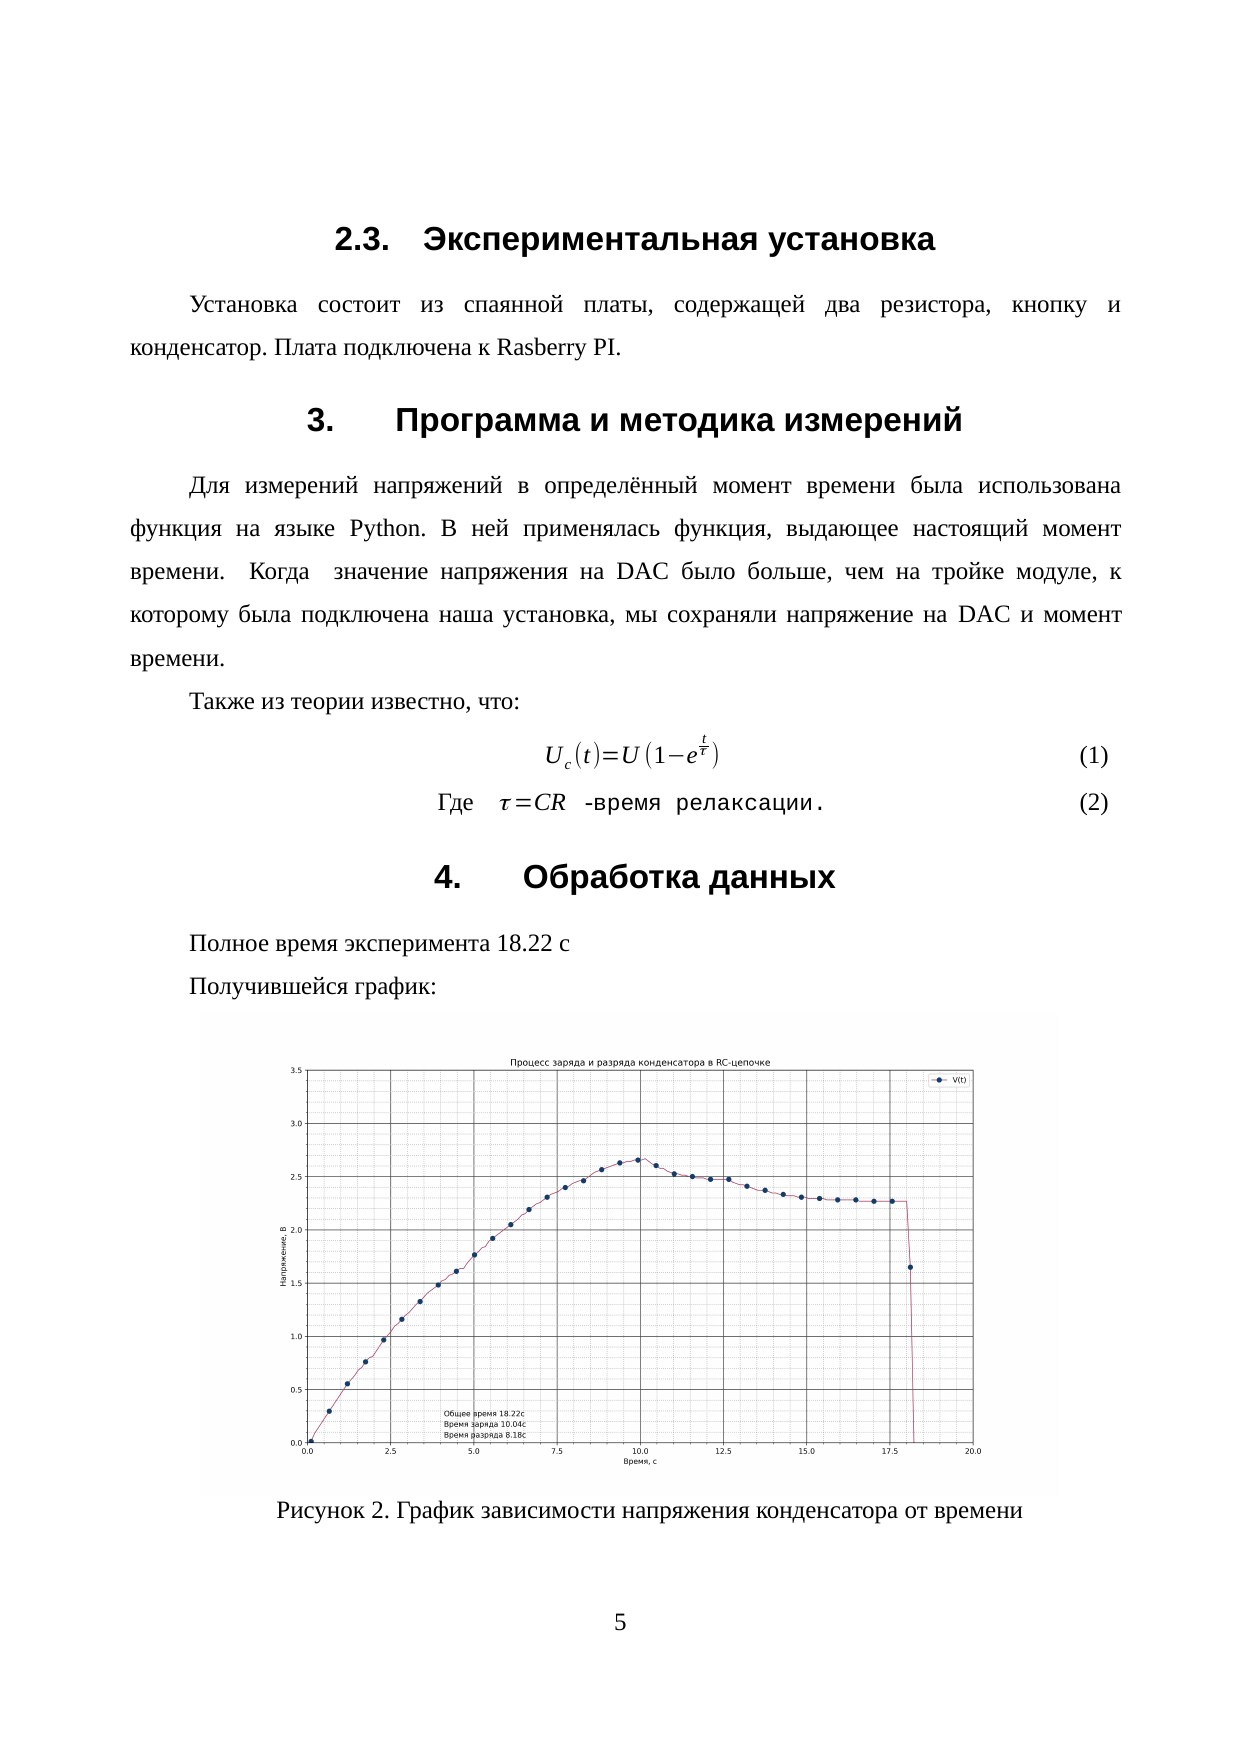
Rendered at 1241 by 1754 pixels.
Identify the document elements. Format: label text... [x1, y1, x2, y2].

subtitle Программа и методика измерений [177, 400, 1093, 438]
text Установка состоит из спаянной платы, содержащей два резистора, кнопку и конденсатор. Плата подключена к Rasberry PI. [130, 289, 1122, 361]
text Рисунок 2. График зависимости напряжения конденсатора от времени [118, 1116, 1122, 1524]
text Где -время релаксации. (2) [130, 787, 1122, 817]
subtitle Экспериментальная установка [177, 219, 1093, 257]
text (1) [130, 729, 1122, 773]
text Для измерений напряжений в определённый момент времени была использована функция на языке Python. В ней применялась функция, выдающее настоящий момент времени. Когда значение напряжения на DAC было больше, чем на тройке модуле, к которому была подключена наша установка, мы сохраняли напряжение на DAC и момент времени. [130, 470, 1122, 671]
text Полное время эксперимента 18.22 с [130, 928, 1122, 956]
text Получившейся график: [130, 971, 1122, 999]
subtitle Обработка данных [177, 857, 1093, 896]
text Также из теории известно, что: [130, 686, 1122, 714]
picture [200, 1012, 1059, 1496]
